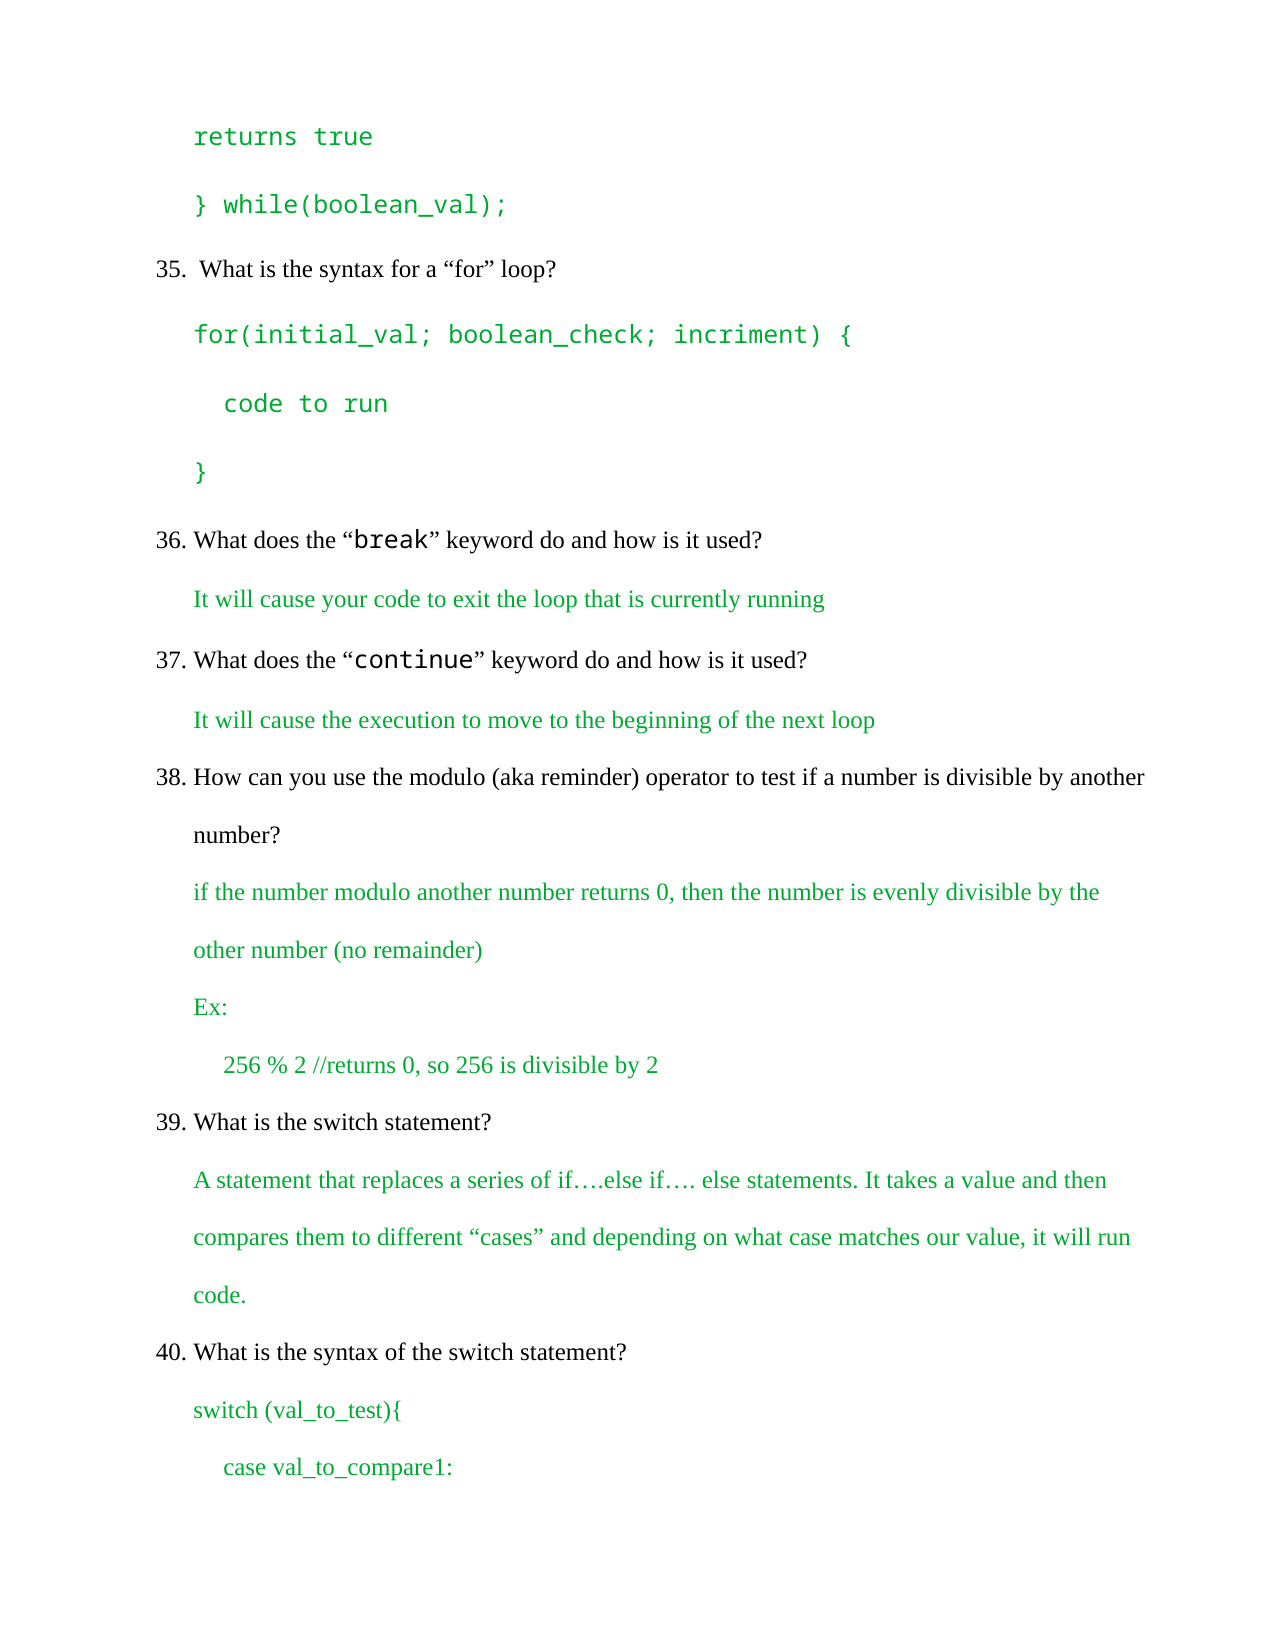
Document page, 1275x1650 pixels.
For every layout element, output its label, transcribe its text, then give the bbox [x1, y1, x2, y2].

list returns true } while(boolean_val); [156, 118, 1157, 220]
list What does the “continue” keyword do and how is it used? It will cause the execution to move to the beginning of the next loop [156, 642, 1157, 733]
list What is the syntax of the switch statement? switch (val_to_test){ case val_to_compare1: [156, 1337, 1157, 1481]
list How can you use the modulo (aka reminder) operator to test if a number is divisible by another number? if the number modulo another number returns 0, then the number is evenly divisible by the other number (no remainder) Ex: 256 % 2 //returns 0, so 256 is divisible by 2 [156, 762, 1157, 1078]
list What is the syntax for a “for” loop? for(initial_val; boolean_check; incriment) { code to run } [156, 254, 1157, 487]
list What is the switch statement? A statement that replaces a series of if….else if…. else statements. It takes a value and then compares them to different “cases” and depending on what case matches our value, it will run code. [156, 1107, 1157, 1308]
list What does the “break” keyword do and how is it used? It will cause your code to exit the loop that is currently running [156, 522, 1157, 613]
